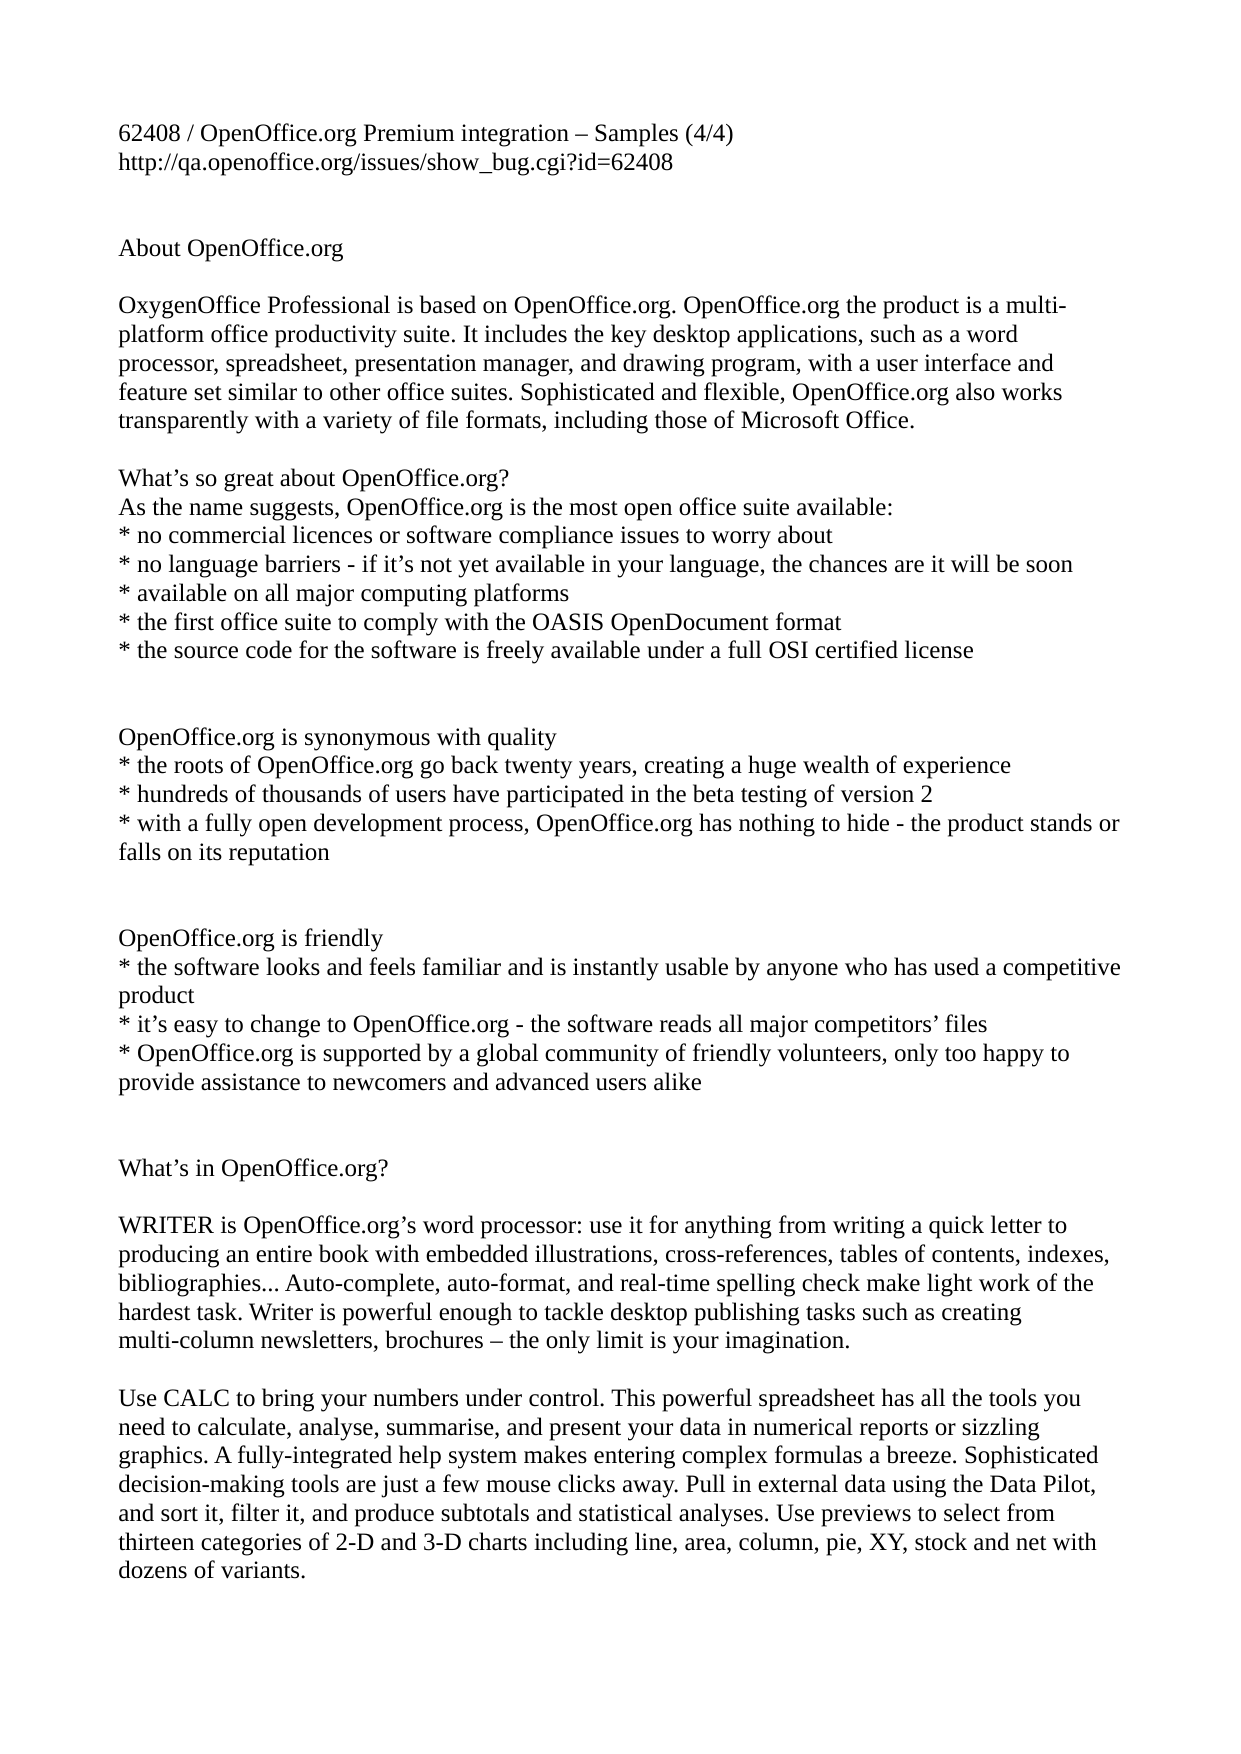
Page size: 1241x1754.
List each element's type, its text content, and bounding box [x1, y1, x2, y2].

text * hundreds of thousands of users have participated in the beta testing of version 2 [118, 779, 1122, 808]
text Use CALC to bring your numbers under control. This powerful spreadsheet has all the tools you need to calculate, analyse, summarise, and present your data in numerical reports or sizzling graphics. A fully-integrated help system makes entering complex formulas a breeze. Sophisticated decision-making tools are just a few mouse clicks away. Pull in external data using the Data Pilot, and sort it, filter it, and produce subtotals and statistical analyses. Use previews to select from thirteen categories of 2-D and 3-D charts including line, area, column, pie, XY, stock and net with dozens of variants. [118, 1383, 1122, 1584]
text * it’s easy to change to OpenOffice.org - the software reads all major competitors’ files [118, 1009, 1122, 1038]
text * with a fully open development process, OpenOffice.org has nothing to hide - the product stands or falls on its reputation [118, 808, 1122, 866]
text WRITER is OpenOffice.org’s word processor: use it for anything from writing a quick letter to producing an entire book with embedded illustrations, cross-references, tables of contents, indexes, bibliographies... Auto-complete, auto-format, and real-time spelling check make light work of the hardest task. Writer is powerful enough to tackle desktop publishing tasks such as creating [118, 1211, 1122, 1326]
text OpenOffice.org is friendly [118, 923, 1122, 952]
text * no language barriers - if it’s not yet available in your language, the chances are it will be soon [118, 549, 1122, 578]
text OxygenOffice Professional is based on OpenOffice.org. OpenOffice.org the product is a multi-platform office productivity suite. It includes the key desktop applications, such as a word processor, spreadsheet, presentation manager, and drawing program, with a user interface and feature set similar to other office suites. Sophisticated and flexible, OpenOffice.org also works transparently with a variety of file formats, including those of Microsoft Office. [118, 291, 1122, 434]
text * the roots of OpenOffice.org go back twenty years, creating a huge wealth of experience [118, 751, 1122, 779]
text * the source code for the software is freely available under a full OSI certified license [118, 636, 1122, 664]
text * the first office suite to comply with the OASIS OpenDocument format [118, 607, 1122, 636]
text What’s so great about OpenOffice.org? [118, 463, 1122, 492]
text OpenOffice.org is synonymous with quality [118, 722, 1122, 751]
text * OpenOffice.org is supported by a global community of friendly volunteers, only too happy to provide assistance to newcomers and advanced users alike [118, 1038, 1122, 1096]
text * the software looks and feels familiar and is instantly usable by anyone who has used a competitive product [118, 952, 1122, 1009]
text What’s in OpenOffice.org? [118, 1153, 1122, 1182]
text multi-column newsletters, brochures – the only limit is your imagination. [118, 1326, 1122, 1354]
text 62408 / OpenOffice.org Premium integration – Samples (4/4) [118, 118, 1122, 147]
text http://qa.openoffice.org/issues/show_bug.cgi?id=62408 [118, 147, 1122, 176]
text * no commercial licences or software compliance issues to worry about [118, 521, 1122, 549]
text * available on all major computing platforms [118, 578, 1122, 607]
text As the name suggests, OpenOffice.org is the most open office suite available: [118, 492, 1122, 521]
text About OpenOffice.org [118, 233, 1122, 262]
